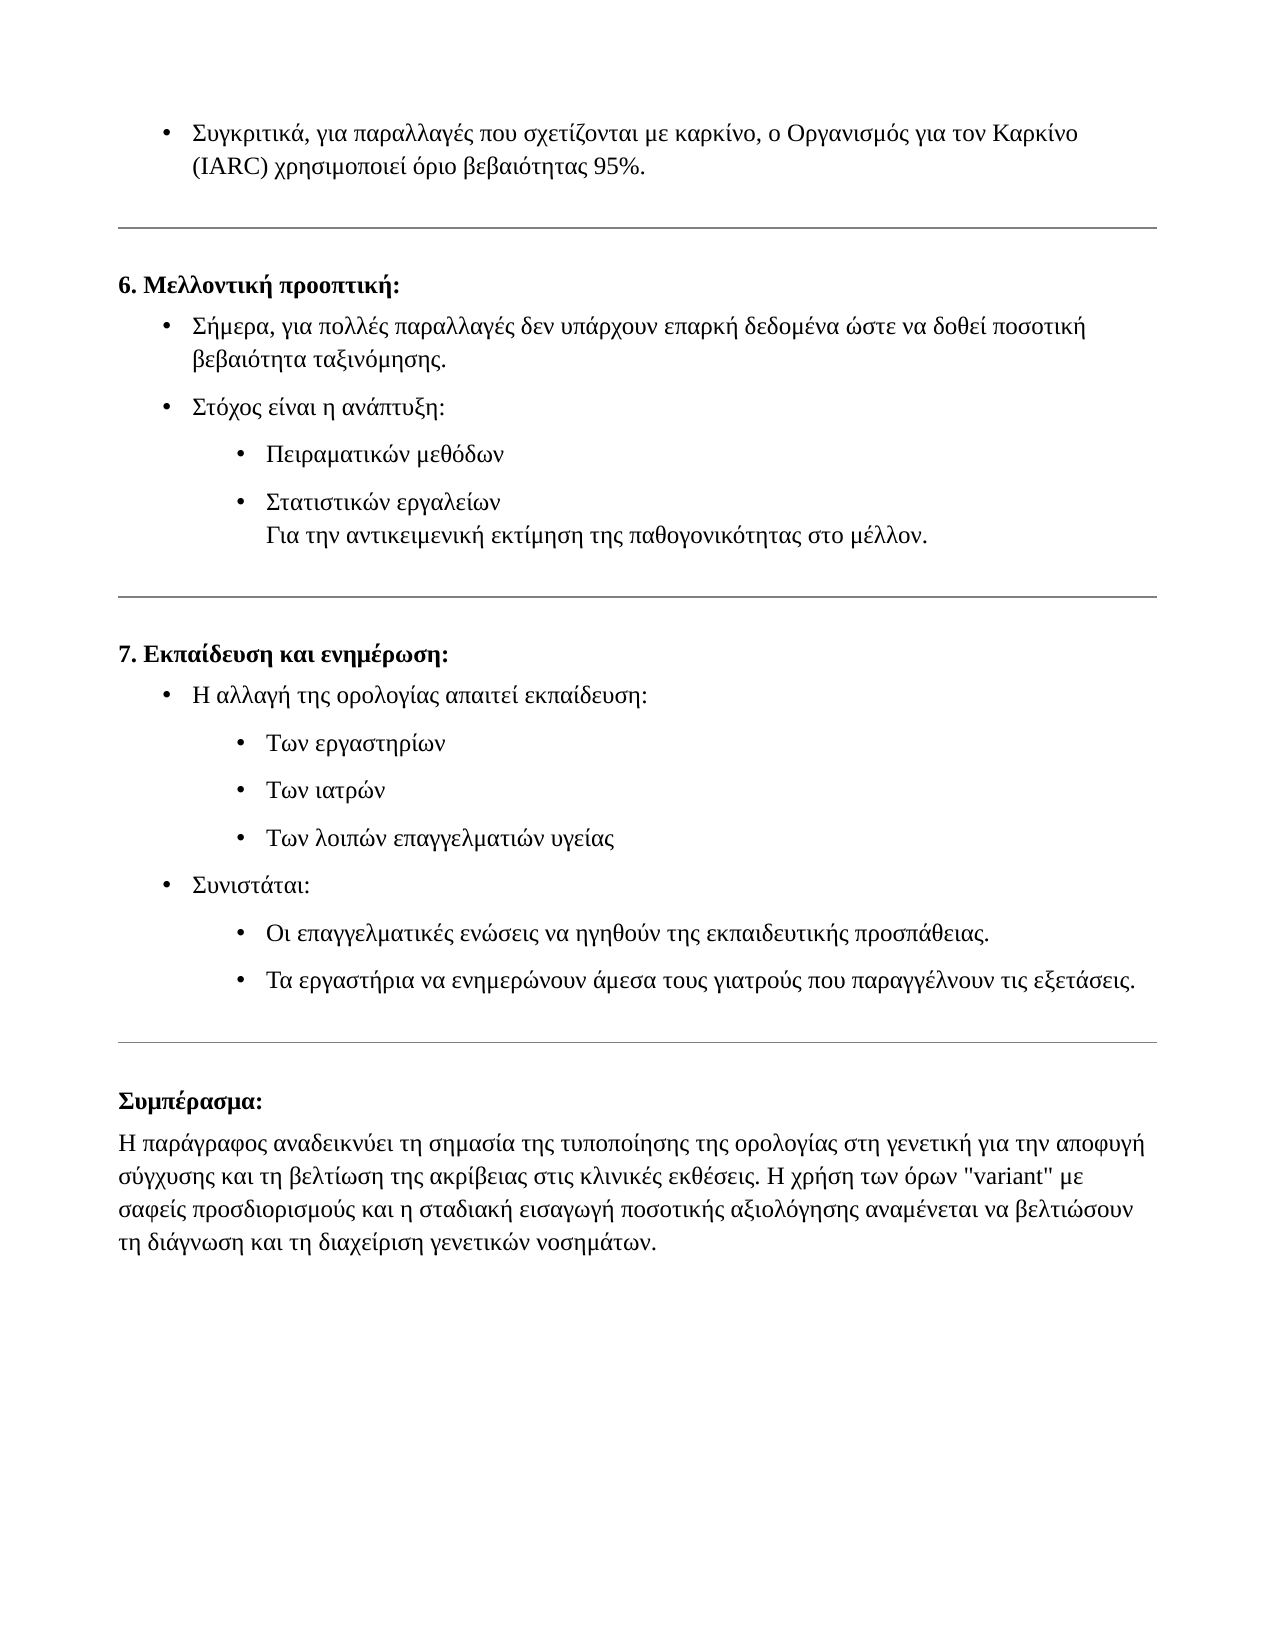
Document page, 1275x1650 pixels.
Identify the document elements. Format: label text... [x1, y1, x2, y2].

list Συνιστάται: [162, 870, 1157, 899]
list Σήμερα, για πολλές παραλλαγές δεν υπάρχουν επαρκή δεδομένα ώστε να δοθεί ποσοτική βεβαιότητα ταξινόμησης. [162, 311, 1157, 373]
list Των εργαστηρίων [236, 728, 1157, 756]
list Τα εργαστήρια να ενημερώνουν άμεσα τους γιατρούς που παραγγέλνουν τις εξετάσεις. [236, 966, 1157, 994]
list Στόχος είναι η ανάπτυξη: [162, 392, 1157, 421]
list Η αλλαγή της ορολογίας απαιτεί εκπαίδευση: [162, 680, 1157, 709]
subtitle 7. Εκπαίδευση και ενημέρωση: [118, 639, 1157, 667]
list Των λοιπών επαγγελματιών υγείας [236, 823, 1157, 852]
text Η παράγραφος αναδεικνύει τη σημασία της τυποποίησης της ορολογίας στη γενετική για την αποφυγή σύγχυσης και τη βελτίωση της ακρίβειας στις κλινικές εκθέσεις. Η χρήση των όρων "variant" με σαφείς προσδιορισμούς και η σταδιακή εισαγωγή ποσοτικής αξιολόγησης αναμένεται να βελτιώσουν τη διάγνωση και τη διαχείριση γενετικών νοσημάτων. [118, 1128, 1157, 1256]
list Των ιατρών [236, 775, 1157, 804]
list Οι επαγγελματικές ενώσεις να ηγηθούν της εκπαιδευτικής προσπάθειας. [236, 918, 1157, 947]
list Συγκριτικά, για παραλλαγές που σχετίζονται με καρκίνο, ο Οργανισμός για τον Καρκίνο (IARC) χρησιμοποιεί όριο βεβαιότητας 95%. [162, 118, 1157, 180]
subtitle Συμπέρασμα: [118, 1086, 1157, 1115]
subtitle 6. Μελλοντική προοπτική: [118, 270, 1157, 299]
list Στατιστικών εργαλείων Για την αντικειμενική εκτίμηση της παθογονικότητας στο μέλλον. [236, 487, 1157, 549]
list Πειραματικών μεθόδων [236, 439, 1157, 468]
